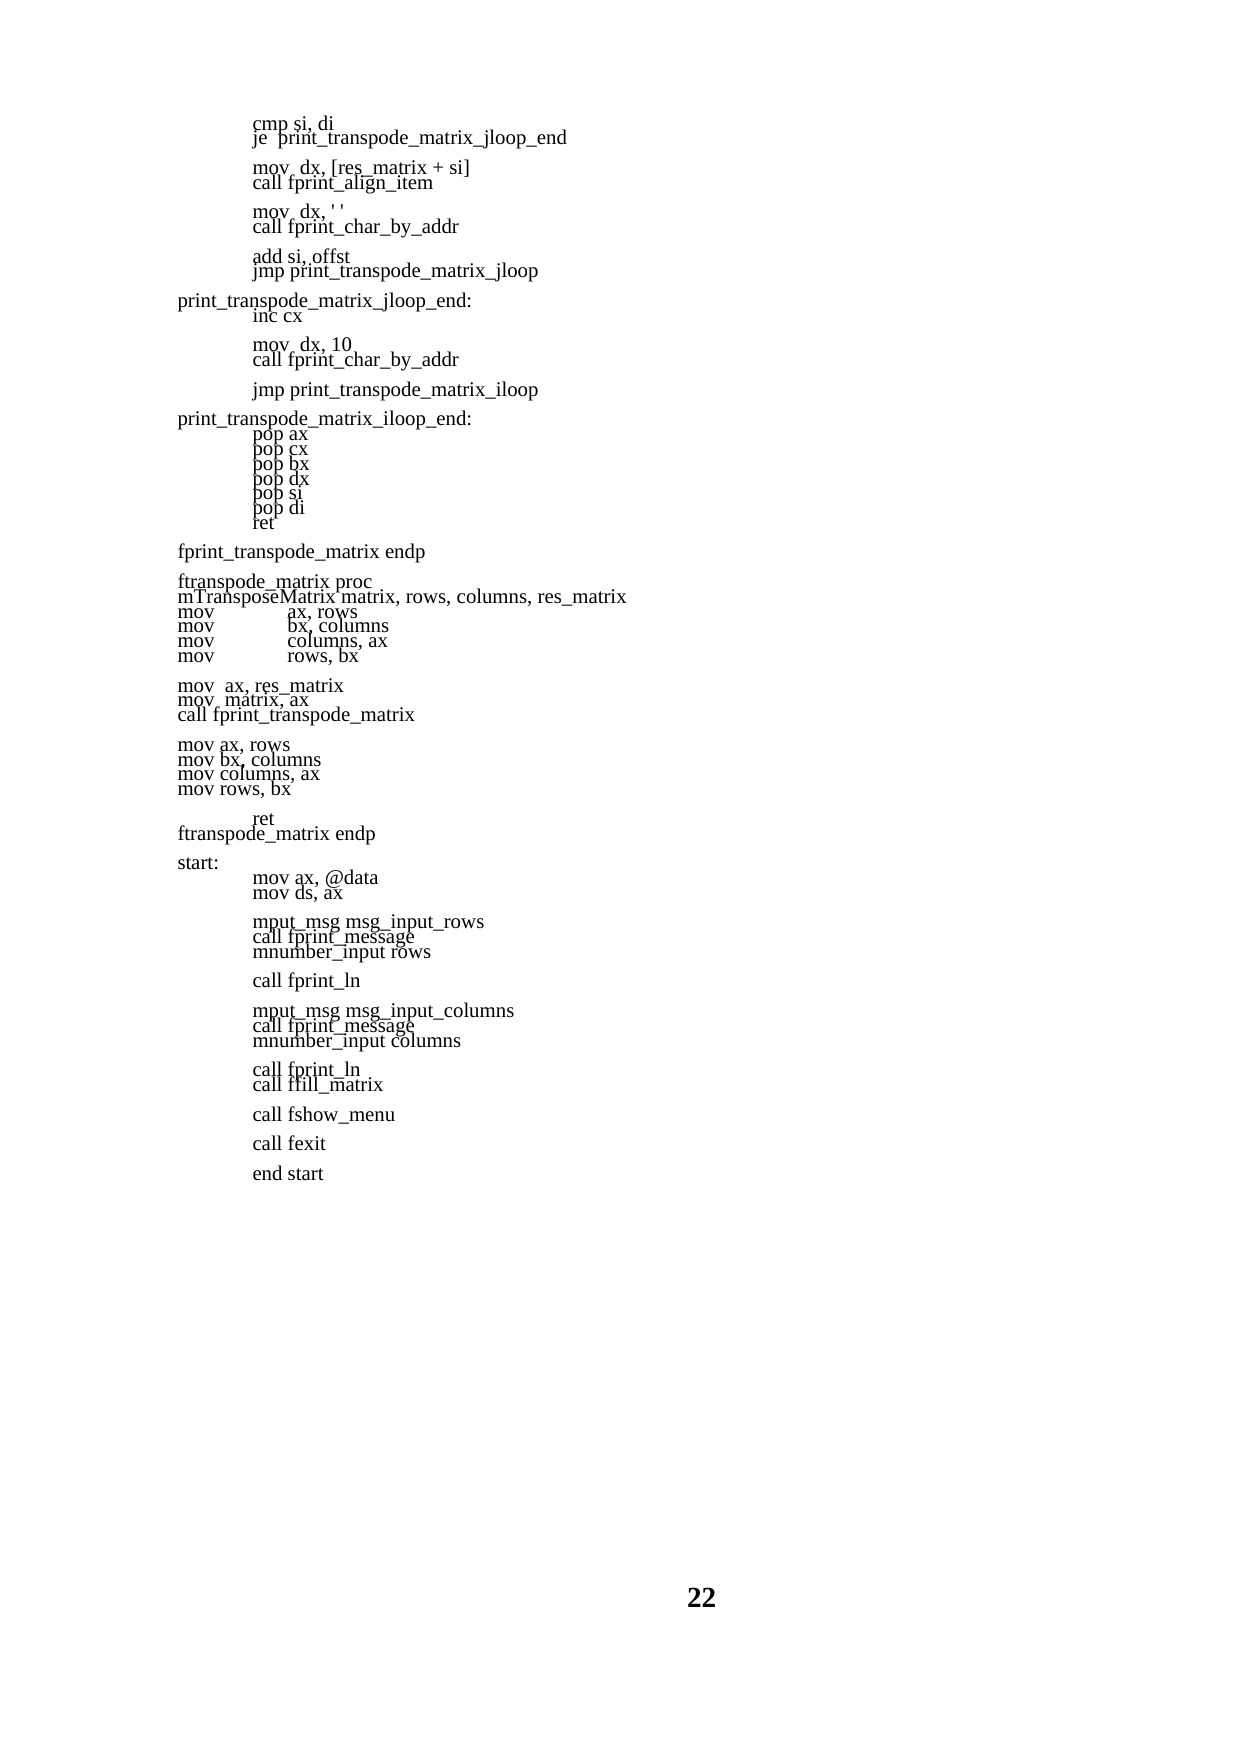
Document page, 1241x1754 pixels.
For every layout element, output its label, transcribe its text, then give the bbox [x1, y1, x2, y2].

text pop si [177, 488, 254, 503]
text print_transpode_matrix_iloop_end: [177, 414, 1152, 429]
text call fprint_ln [291, 1065, 1152, 1079]
text call fprint_message [177, 932, 296, 946]
text pop di [177, 503, 1152, 517]
text mov ax, @data [327, 872, 1152, 887]
text mov columns, ax [177, 769, 1152, 784]
text je [177, 133, 279, 148]
text mov rows, bx [177, 651, 1152, 665]
text call fprint_align_item [291, 177, 1152, 192]
text pop si [276, 488, 1152, 503]
text call fprint_transpode_matrix [177, 710, 221, 724]
text pop dx [177, 473, 1152, 488]
text call fprint_char_by_addr [177, 222, 296, 236]
text call fprint_char_by_addr [291, 355, 1152, 369]
text ftranspode_matrix endp [177, 828, 1152, 843]
text call ffill_matrix [177, 1079, 1152, 1094]
text pop bx [177, 458, 1152, 473]
text ret [177, 813, 1152, 828]
text pop cx [177, 443, 1152, 458]
text mput_msg msg_input_columns [292, 1006, 1152, 1020]
text ret [177, 517, 1152, 532]
text mov dx, [res_matrix + si] [468, 162, 1152, 177]
text mov ax, res_matrix [177, 680, 1152, 695]
text mput_msg msg_input_rows [177, 917, 1152, 932]
text mov ax, @data [177, 872, 328, 887]
text call fprint_char_by_addr [177, 355, 296, 369]
text mov dx, [res_matrix + si] [177, 162, 333, 177]
text cmp si, di [177, 118, 1152, 133]
text mov ax, rows [177, 739, 1152, 754]
text pop si [255, 488, 275, 503]
text call fprint_message [291, 1020, 1152, 1035]
text mov ds, ax [177, 887, 1152, 902]
text call fprint_message [291, 932, 1152, 946]
text call fprint_message [177, 1020, 296, 1035]
text call fprint_transpode_matrix [216, 710, 1152, 724]
text call fprint_align_item [177, 177, 296, 192]
text mov columns, ax [177, 636, 1152, 651]
text mnumber_input columns [177, 1035, 1152, 1050]
text call fprint_char_by_addr [291, 222, 1152, 236]
text call fprint_ln [291, 976, 1152, 991]
text mov dx, 10 [177, 340, 1152, 355]
text call fprint_ln [177, 1065, 293, 1079]
text call fexit [177, 1139, 1152, 1153]
text inc cx [177, 310, 1152, 325]
text end start [177, 1168, 1152, 1183]
text jmp print_transpode_matrix_jloop [177, 266, 1152, 281]
text start: [177, 858, 1152, 872]
text print_transpode_matrix_jloop_end [280, 133, 1152, 148]
text mov rows, bx [177, 784, 1152, 798]
text mput_msg msg_input_columns [177, 1006, 293, 1020]
text mTransposeMatrix matrix, rows, columns, res_matrix [177, 591, 1152, 606]
text mnumber_input rows [177, 946, 1152, 961]
text jmp print_transpode_matrix_iloop [177, 384, 1152, 399]
text mov bx, columns [177, 621, 1152, 636]
text call fprint_ln [177, 976, 296, 991]
text call fshow_menu [177, 1109, 1152, 1124]
text mov dx, ' ' [177, 207, 1152, 222]
text ftranspode_matrix proc [177, 577, 1152, 591]
text fprint_transpode_matrix endp [181, 547, 1152, 562]
text mov ax, rows [177, 606, 1152, 621]
text pop ax [177, 429, 1152, 443]
text mov bx, columns [177, 754, 1152, 769]
text add si, offst [177, 251, 1152, 266]
text print_transpode_matrix_jloop_end: [177, 296, 1152, 310]
text mov matrix, ax [177, 695, 1152, 710]
text mov dx, [res_matrix + si] [334, 162, 467, 177]
